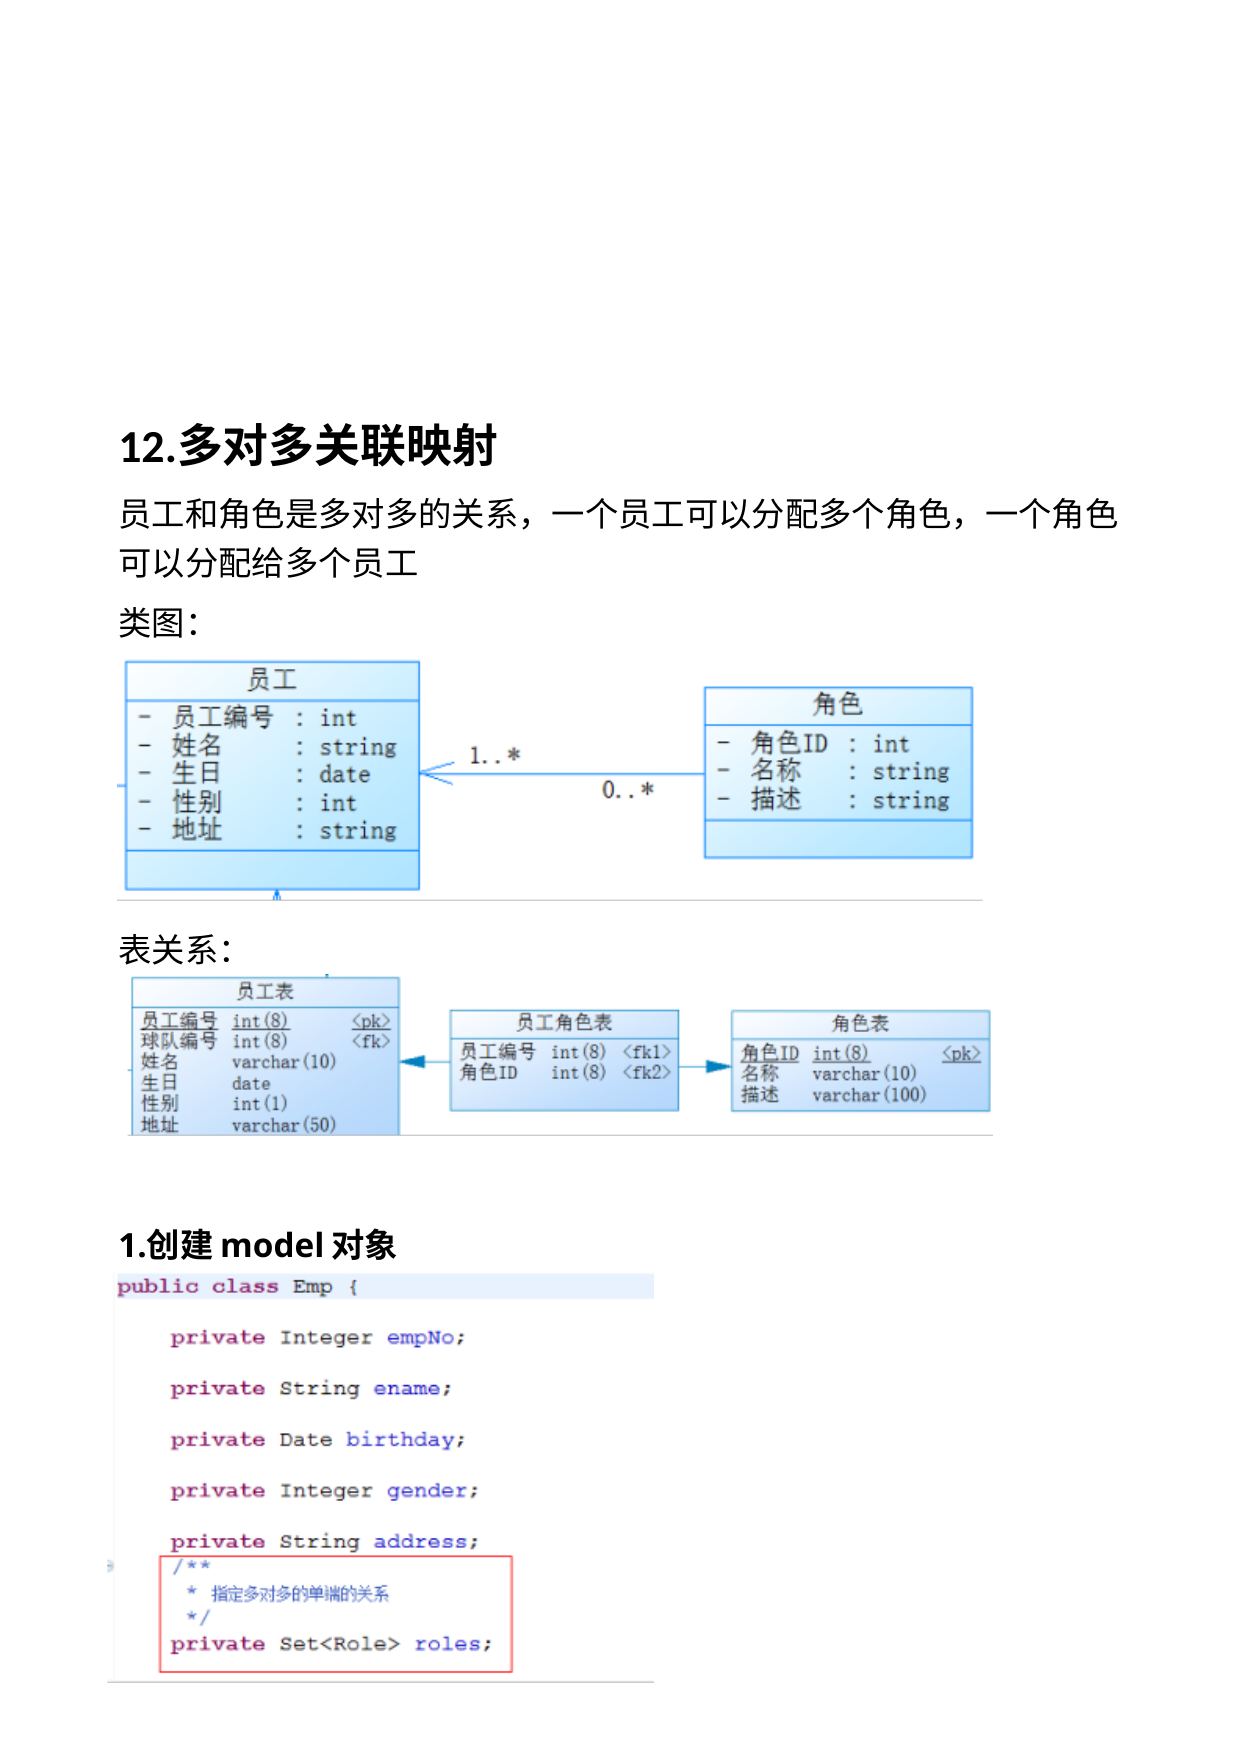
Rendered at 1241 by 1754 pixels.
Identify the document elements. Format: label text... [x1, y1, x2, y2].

text 表关系： [118, 924, 1122, 972]
picture [127, 974, 993, 1137]
subtitle 12.多对多关联映射 [118, 409, 1122, 476]
subtitle 1.创建model对象 [118, 1218, 1122, 1267]
text 类图： [118, 597, 1122, 645]
text 员工和角色是多对多的关系，一个员工可以分配多个角色，一个角色可以分配给多个员工 [118, 488, 1122, 584]
picture [117, 657, 983, 902]
picture [107, 1271, 654, 1684]
